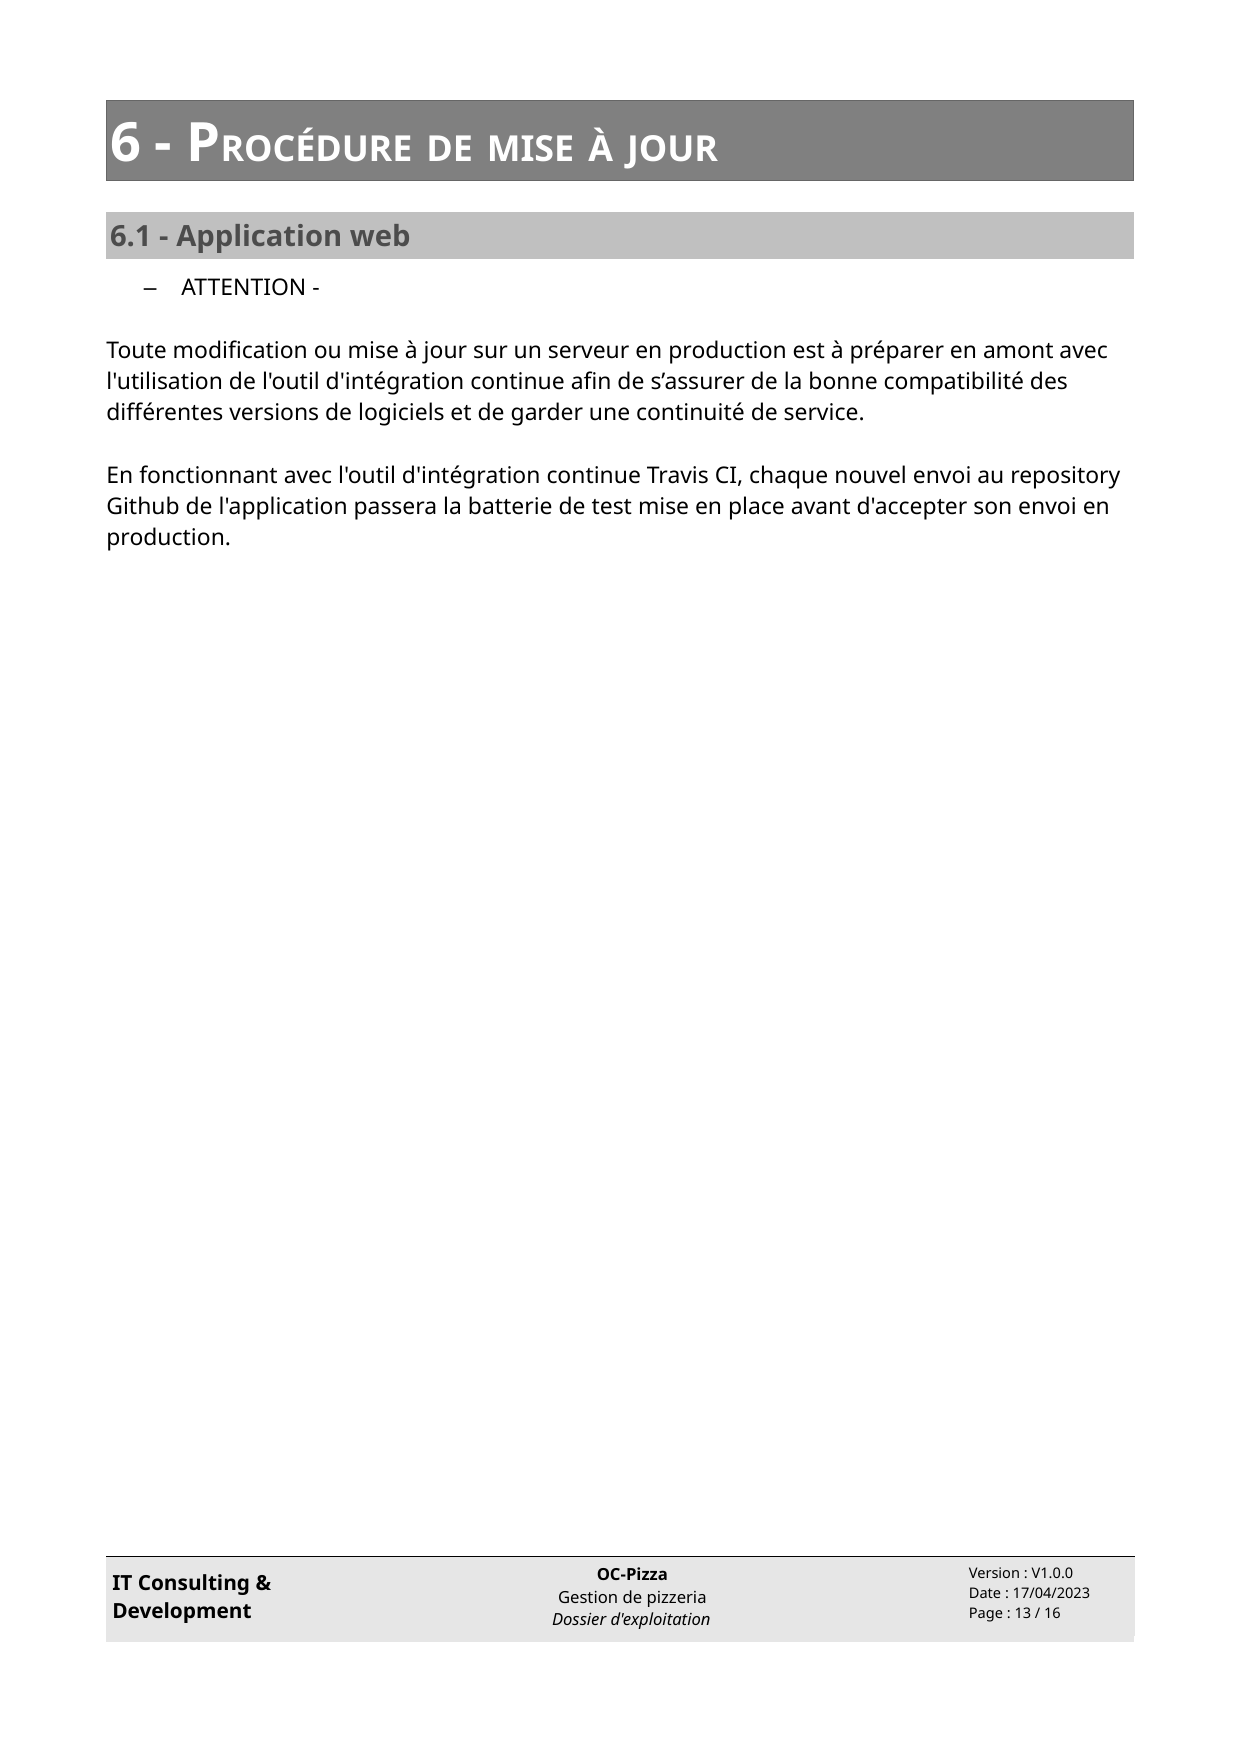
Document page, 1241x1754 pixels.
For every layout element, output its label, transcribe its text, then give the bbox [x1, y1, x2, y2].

subtitle Application web [107, 213, 1133, 258]
text Toute modification ou mise à jour sur un serveur en production est à préparer en amont avec l'utilisation de l'outil d'intégration continue afin de s’assurer de la bonne compatibilité des différentes versions de logiciels et de garder une continuité de service. [106, 334, 1134, 427]
list ATTENTION - [144, 271, 1134, 302]
subtitle Procédure de mise à jour [107, 101, 1133, 180]
text En fonctionnant avec l'outil d'intégration continue Travis CI, chaque nouvel envoi au repository Github de l'application passera la batterie de test mise en place avant d'accepter son envoi en production. [106, 459, 1134, 552]
